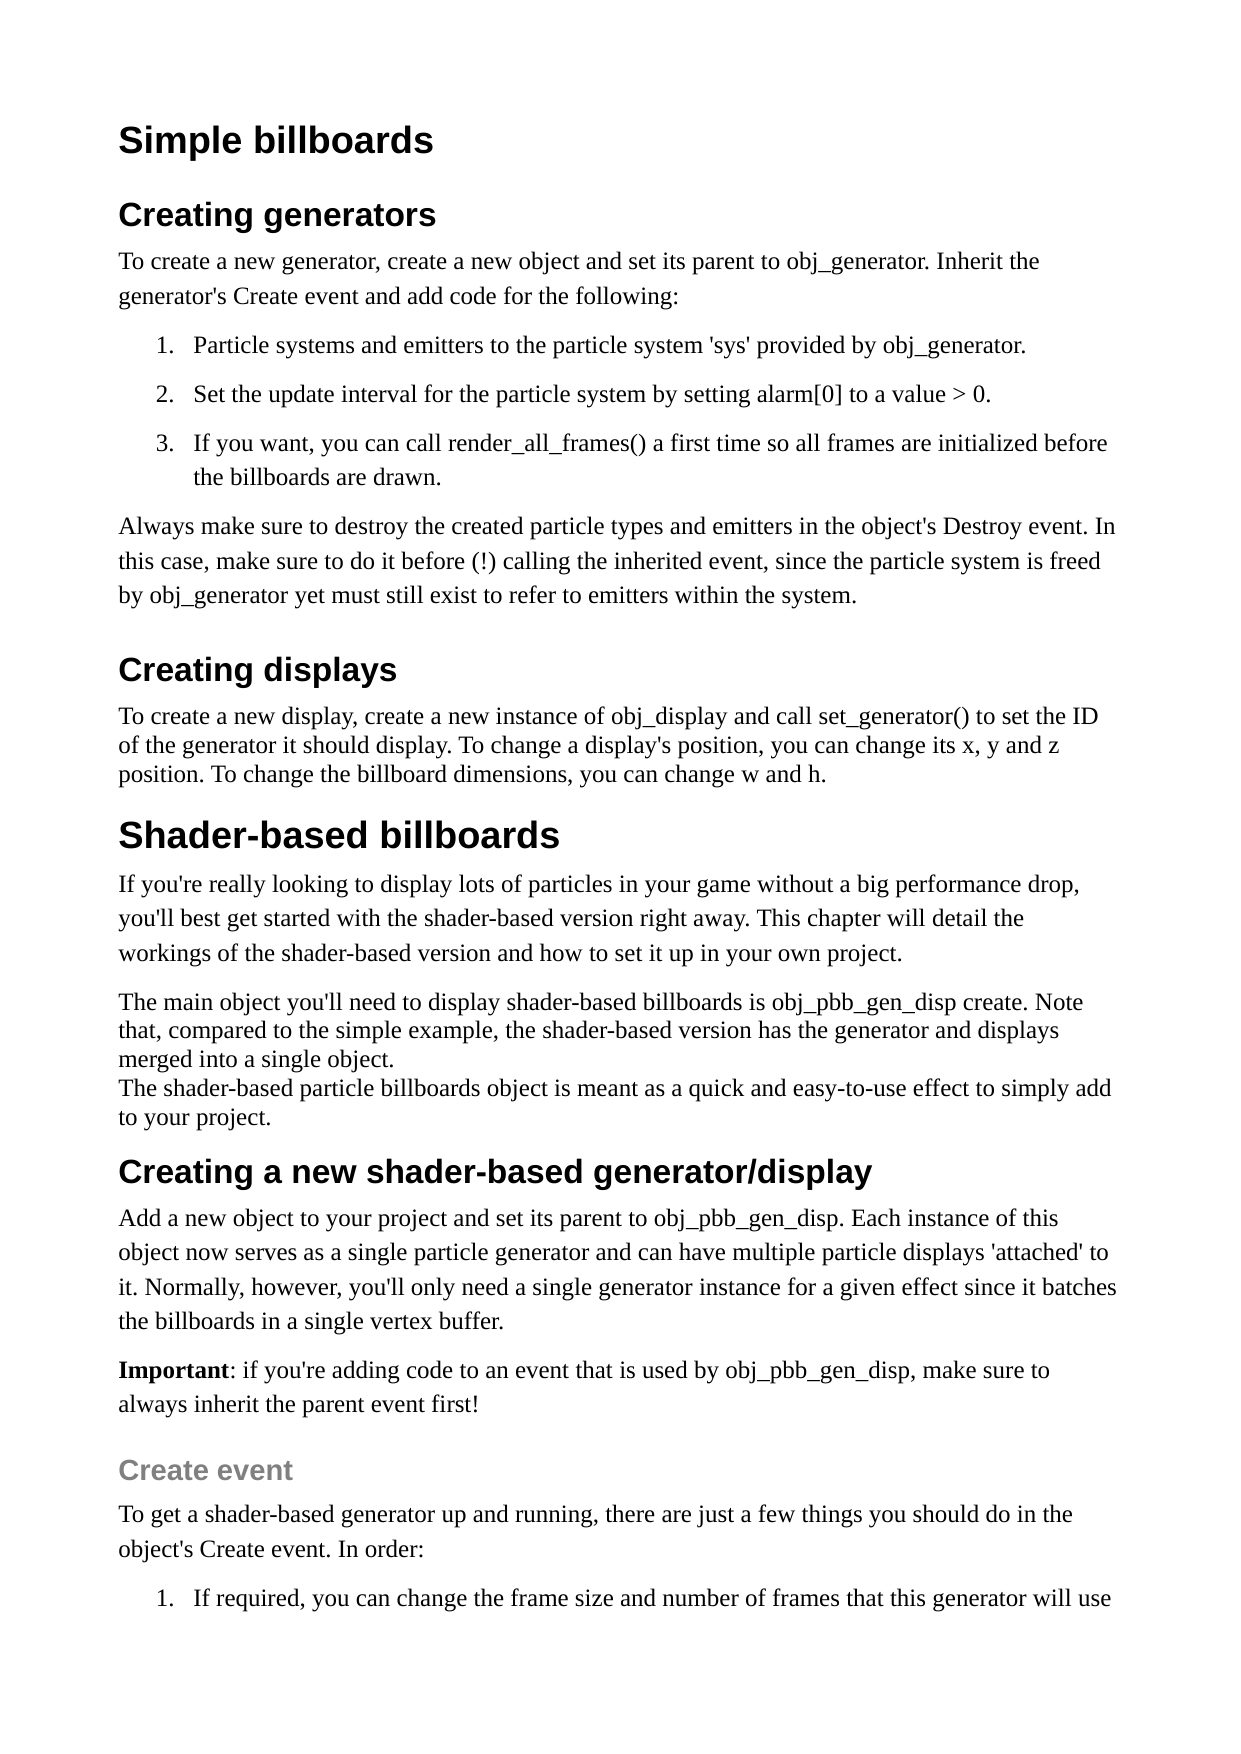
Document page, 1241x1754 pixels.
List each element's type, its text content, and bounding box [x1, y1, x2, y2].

text Important: if you're adding code to an event that is used by obj_pbb_gen_disp, make sure to always inherit the parent event first! [118, 1355, 1122, 1418]
text To create a new generator, create a new object and set its parent to obj_generator. Inherit the generator's Create event and add code for the following: [118, 246, 1122, 309]
text Always make sure to destroy the created particle types and emitters in the object's Destroy event. In this case, make sure to do it before (!) calling the inherited event, since the particle system is freed by obj_generator yet must still exist to refer to emitters within the system. [118, 511, 1122, 609]
text To get a shader-based generator up and running, there are just a few things you should do in the object's Create event. In order: [118, 1499, 1122, 1562]
subtitle Creating a new shader-based generator/display [118, 1151, 1122, 1190]
text To create a new display, create a new instance of obj_display and call set_generator() to set the ID of the generator it should display. To change a display's position, you can change its x, y and z position. To change the billboard dimensions, you can change w and h. [118, 701, 1122, 788]
text Add a new object to your project and set its parent to obj_pbb_gen_disp. Each instance of this object now serves as a single particle generator and can have multiple particle displays 'attached' to it. Normally, however, you'll only need a single generator instance for a given effect since it batches the billboards in a single vertex buffer. [118, 1203, 1122, 1335]
list Set the update interval for the particle system by setting alarm[0] to a value > 0. [156, 379, 1122, 408]
subtitle Create event [118, 1453, 1122, 1487]
subtitle Creating displays [118, 650, 1122, 689]
subtitle Simple billboards [118, 118, 1122, 162]
text The shader-based particle billboards object is meant as a quick and easy-to-use effect to simply add to your project. [118, 1073, 1122, 1131]
text If you're really looking to display lots of particles in your game without a big performance drop, you'll best get started with the shader-based version right away. This chapter will detail the workings of the shader-based version and how to set it up in your own project. [118, 869, 1122, 967]
subtitle Creating generators [118, 195, 1122, 234]
list Particle systems and emitters to the particle system 'sys' provided by obj_generator. [156, 330, 1122, 358]
list If required, you can change the frame size and number of frames that this generator will use [156, 1583, 1122, 1612]
list If you want, you can call render_all_frames() a first time so all frames are initialized before the billboards are drawn. [156, 428, 1122, 491]
subtitle Shader-based billboards [118, 813, 1122, 856]
text The main object you'll need to display shader-based billboards is obj_pbb_gen_disp create. Note that, compared to the simple example, the shader-based version has the generator and displays merged into a single object. [118, 987, 1122, 1073]
